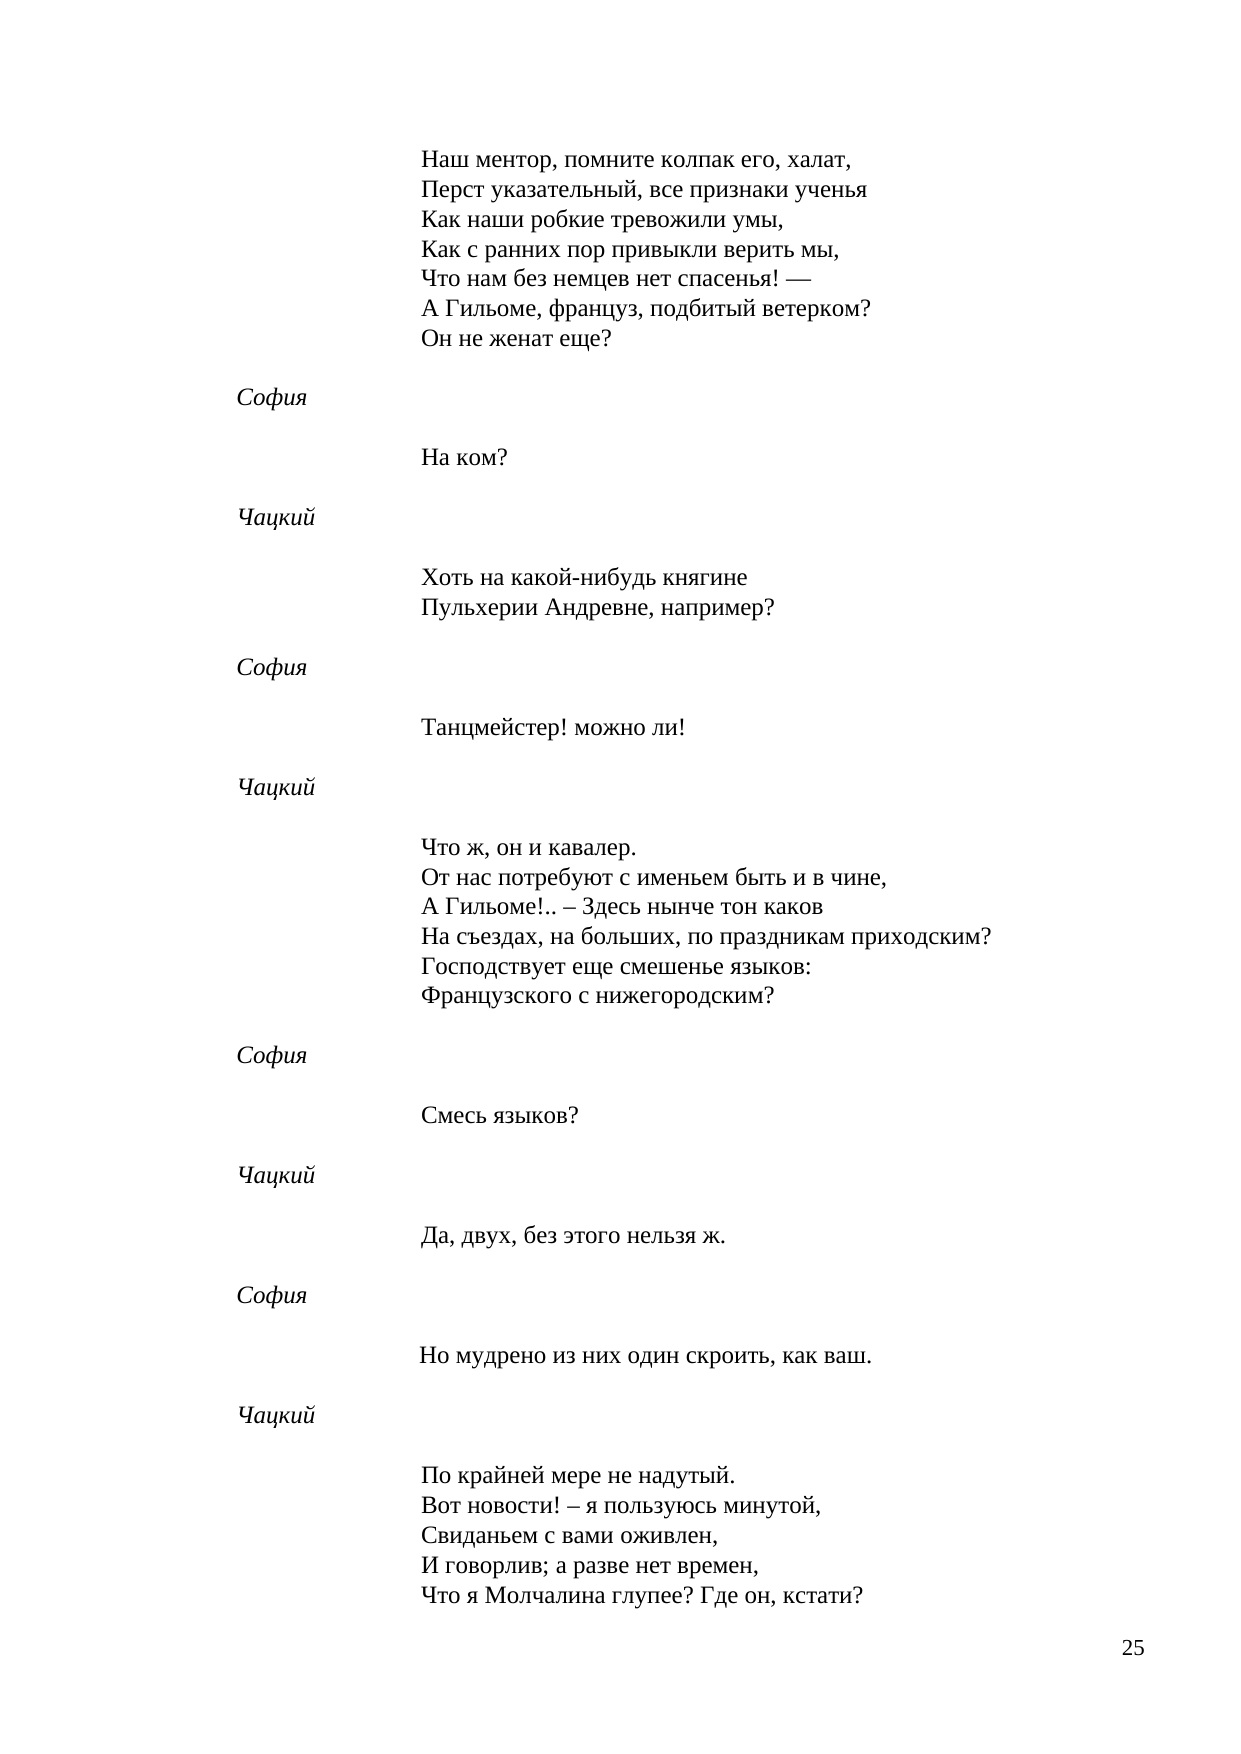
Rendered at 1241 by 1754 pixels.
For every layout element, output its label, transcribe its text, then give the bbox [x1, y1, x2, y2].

text От нас потребуют с именьем быть и в чине, А Гильоме!.. – Здесь нынче тон каков [421, 862, 892, 920]
text Чацкий [236, 502, 1167, 531]
text Чацкий [236, 1401, 1167, 1429]
text Вот новости! – я пользуюсь минутой, Свиданьем с вами оживлен, [421, 1491, 892, 1549]
text Танцмейстер! можно ли! [421, 712, 1167, 741]
text Как с ранних пор привыкли верить мы, Что нам без немцев нет спасенья! — [421, 234, 856, 292]
text Да, двух, без этого нельзя ж. [421, 1221, 1167, 1249]
text Чацкий [236, 1161, 1167, 1189]
text Что ж, он и кавалер. [421, 832, 1167, 861]
text Хоть на какой-нибудь княгине Пульхерии Андревне, например? [421, 562, 856, 621]
text Французского с нижегородским? [421, 981, 1167, 1009]
text По крайней мере не надутый. [421, 1461, 1167, 1489]
text На съездах, на больших, по праздникам приходским? Господствует еще смешенье языков: [421, 921, 1002, 979]
text София [236, 382, 1167, 411]
text А Гильоме, француз, подбитый ветерком? Он не женат еще? [421, 293, 892, 351]
text Наш ментор, помните колпак его, халат, Перст указательный, все признаки ученья Как наши робкие тревожили умы, [421, 144, 892, 232]
text София [236, 1041, 1167, 1069]
text Чацкий [236, 772, 1167, 801]
text Смесь языков? [421, 1101, 1167, 1129]
text Но мудрено из них один скроить, как ваш. [252, 1341, 1039, 1369]
text София [236, 1281, 1167, 1309]
text И говорлив; а разве нет времен, [421, 1550, 1167, 1579]
text София [236, 652, 1167, 681]
text Что я Молчалина глупее? Где он, кстати? [421, 1580, 1167, 1609]
text На ком? [421, 442, 1167, 471]
